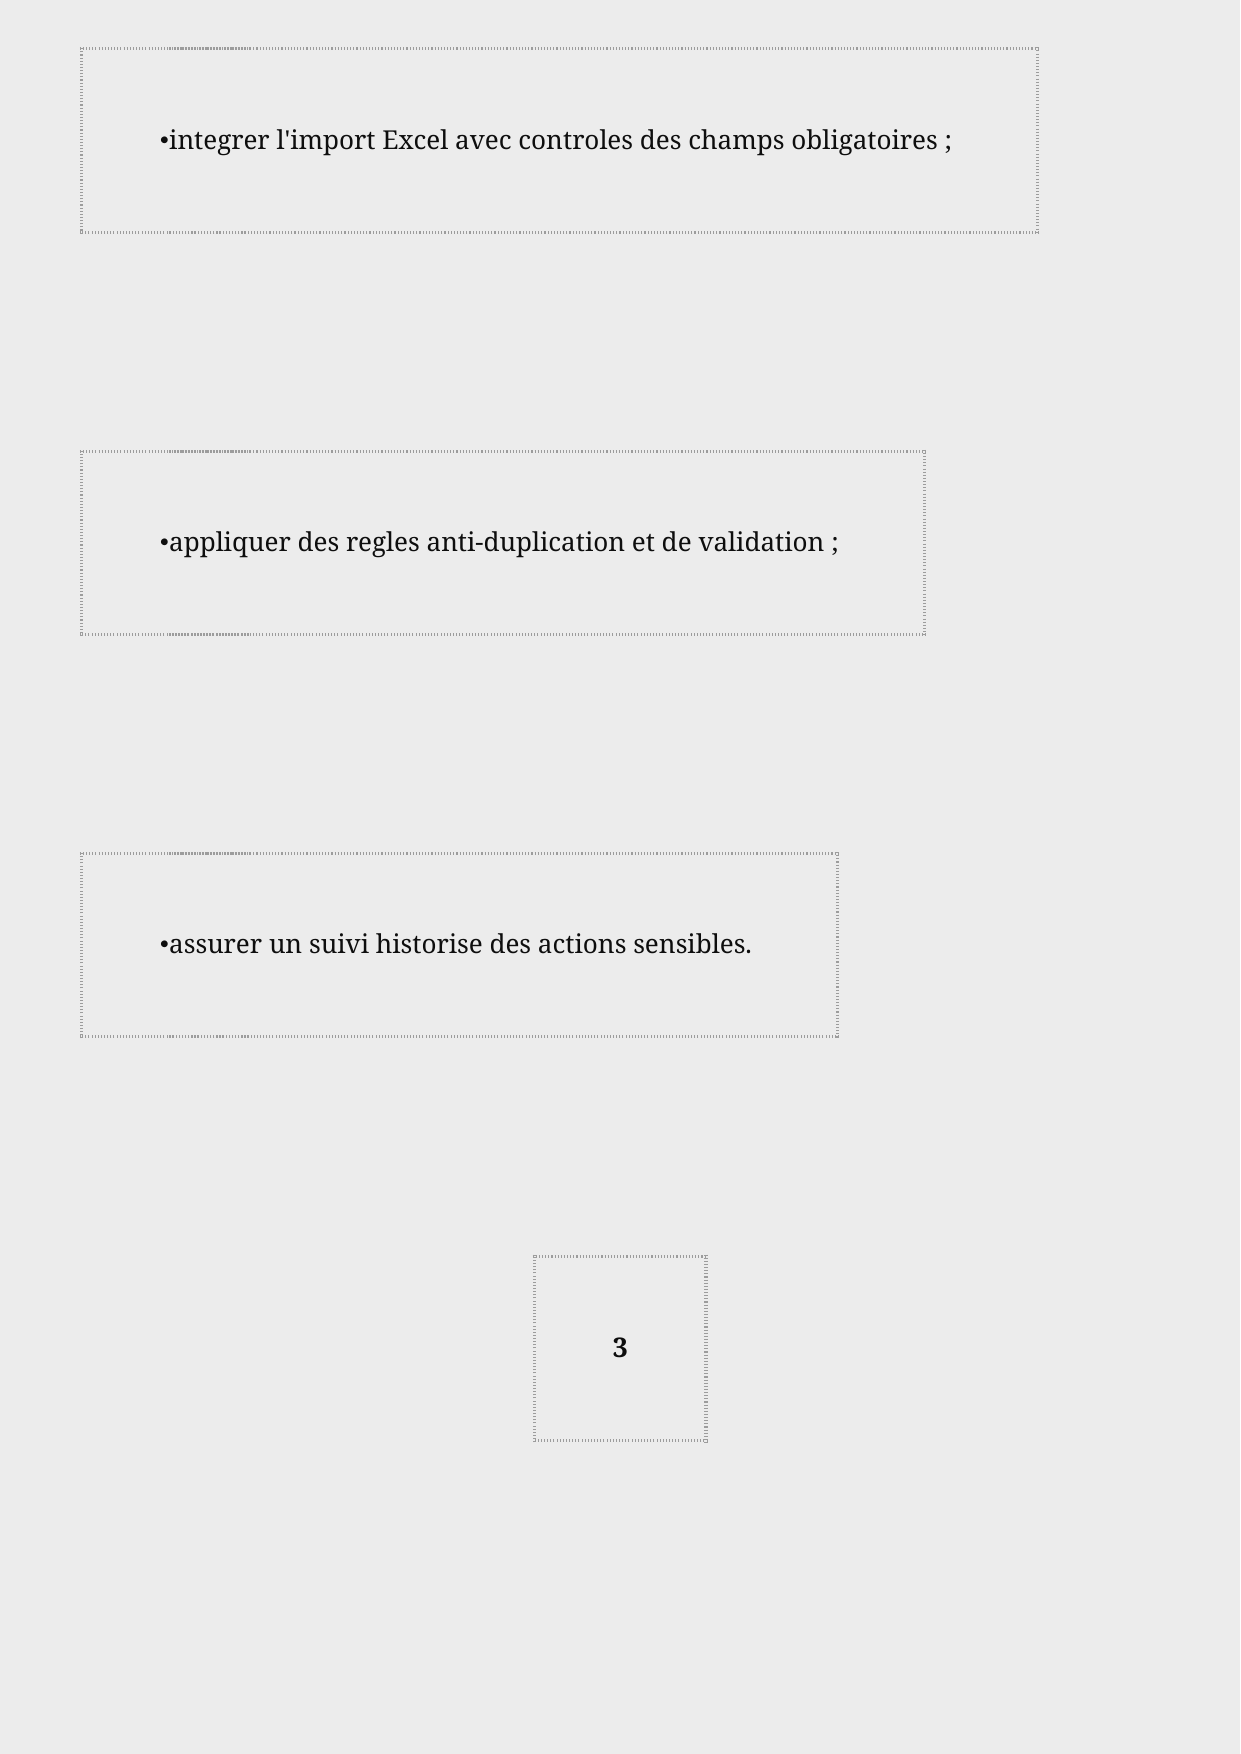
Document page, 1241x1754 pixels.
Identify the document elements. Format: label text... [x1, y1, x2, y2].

list assurer un suivi historise des actions sensibles. [97, 852, 1143, 1038]
list integrer l'import Excel avec controles des champs obligatoires ; [97, 47, 1143, 234]
list appliquer des regles anti-duplication et de validation ; [97, 450, 1143, 636]
text 3 [97, 1254, 1143, 1442]
